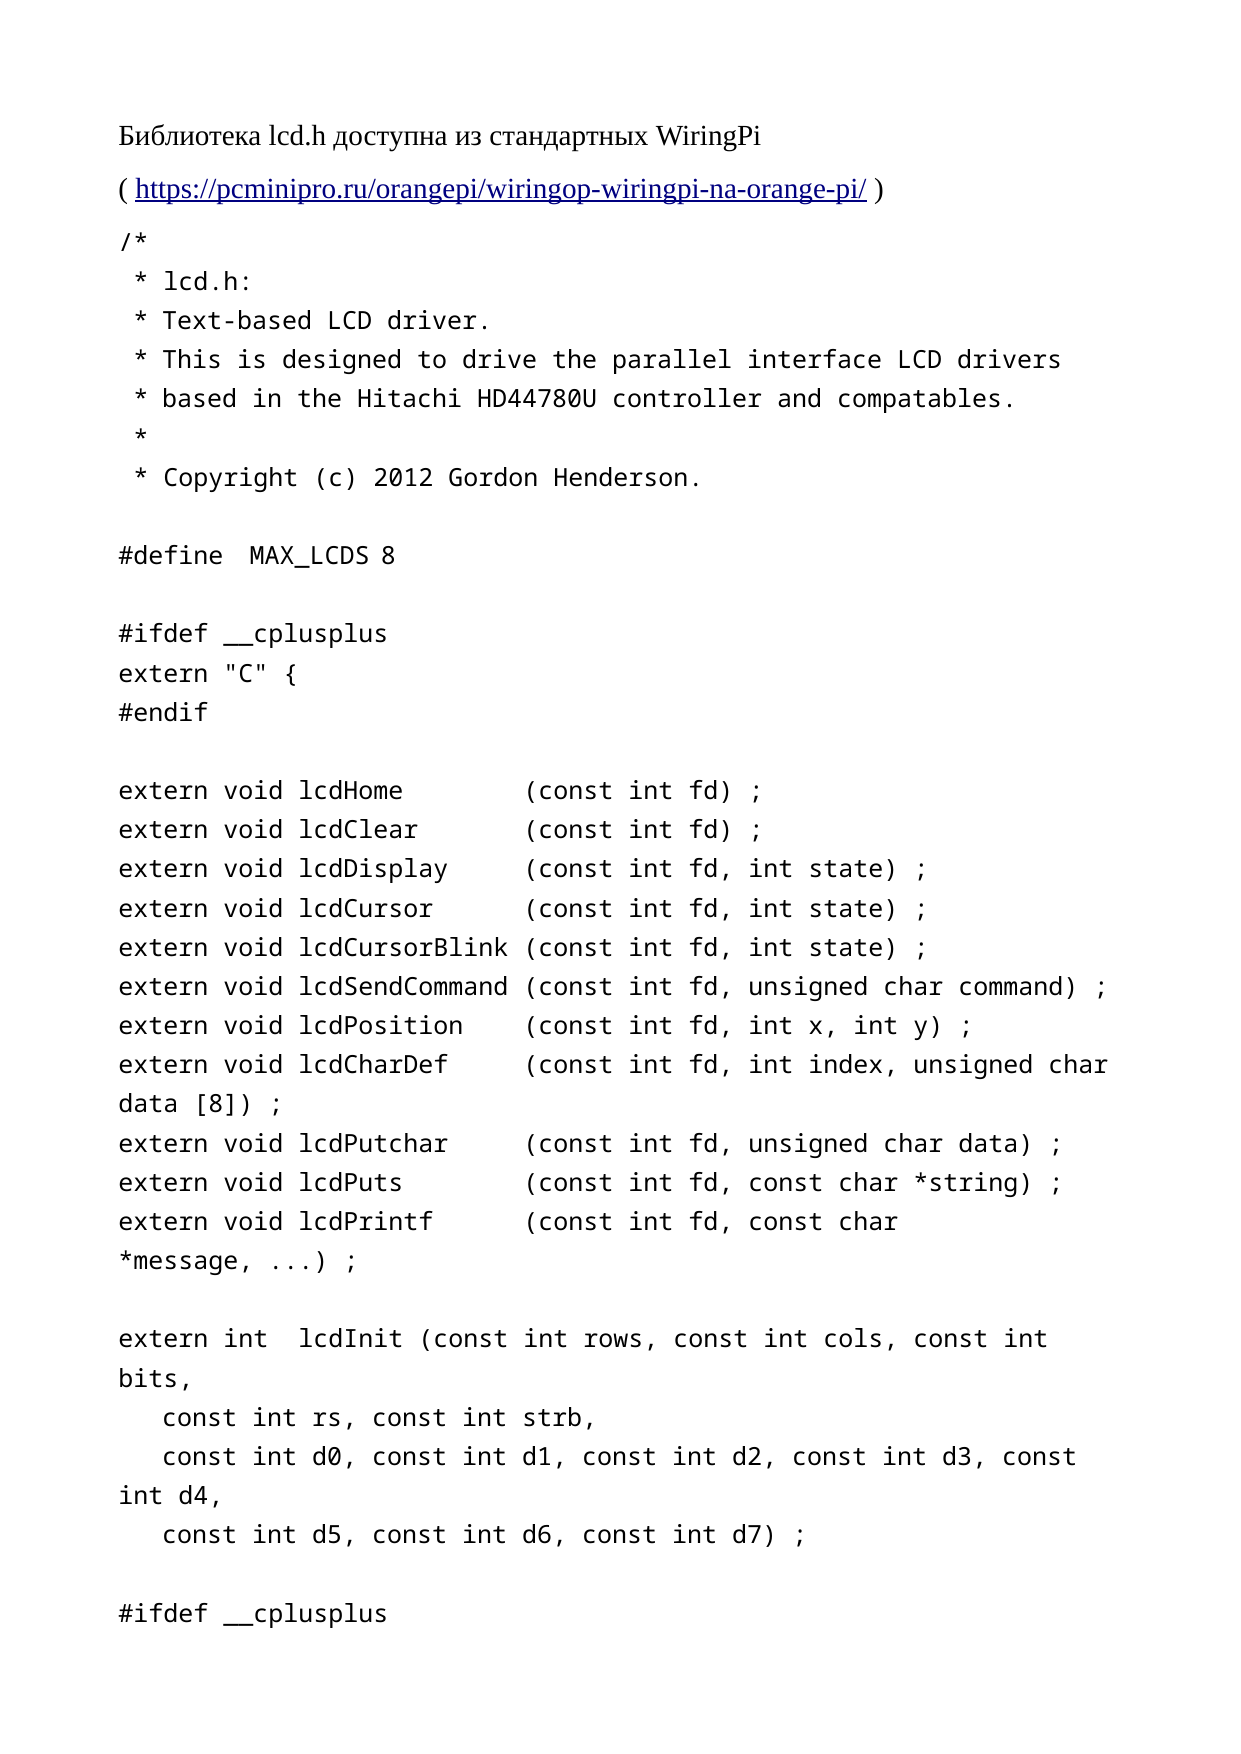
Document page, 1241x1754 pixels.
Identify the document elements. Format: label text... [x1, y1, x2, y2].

text * [118, 420, 1122, 454]
text extern void lcdPrintf (const int fd, const char *message, ...) ; [118, 1203, 1122, 1277]
text extern void lcdPosition (const int fd, int x, int y) ; [118, 1008, 1122, 1042]
text extern void lcdClear (const int fd) ; [118, 812, 1122, 846]
text * lcd.h: [118, 263, 1122, 298]
text #define MAX_LCDS 8 [118, 538, 1122, 572]
text /* [118, 224, 1122, 258]
text const int d0, const int d1, const int d2, const int d3, const int d4, [118, 1438, 1122, 1512]
text * Text-based LCD driver. [118, 303, 1122, 337]
text const int rs, const int strb, [118, 1399, 1122, 1433]
text extern void lcdCharDef (const int fd, int index, unsigned char data [8]) ; [118, 1047, 1122, 1120]
text #ifdef __cplusplus [118, 616, 1122, 650]
text * This is designed to drive the parallel interface LCD drivers [118, 342, 1122, 376]
text ( https://pcminipro.ru/orangepi/wiringop-wiringpi-na-orange-pi/ ) [118, 171, 1122, 205]
text extern void lcdPutchar (const int fd, unsigned char data) ; [118, 1125, 1122, 1159]
text const int d5, const int d6, const int d7) ; [118, 1517, 1122, 1551]
text extern void lcdHome (const int fd) ; [118, 773, 1122, 807]
text * Copyright (c) 2012 Gordon Henderson. [118, 459, 1122, 493]
text #ifdef __cplusplus [118, 1595, 1122, 1629]
text extern void lcdCursor (const int fd, int state) ; [118, 890, 1122, 924]
text extern void lcdCursorBlink (const int fd, int state) ; [118, 929, 1122, 963]
text Библиотека lcd.h доступна из стандартных WiringPi [118, 118, 1122, 152]
text extern void lcdDisplay (const int fd, int state) ; [118, 851, 1122, 885]
text extern void lcdSendCommand (const int fd, unsigned char command) ; [118, 968, 1122, 1003]
text extern "C" { [118, 655, 1122, 689]
text #endif [118, 694, 1122, 728]
text * based in the Hitachi HD44780U controller and compatables. [118, 381, 1122, 415]
text extern void lcdPuts (const int fd, const char *string) ; [118, 1164, 1122, 1198]
text extern int lcdInit (const int rows, const int cols, const int bits, [118, 1321, 1122, 1394]
